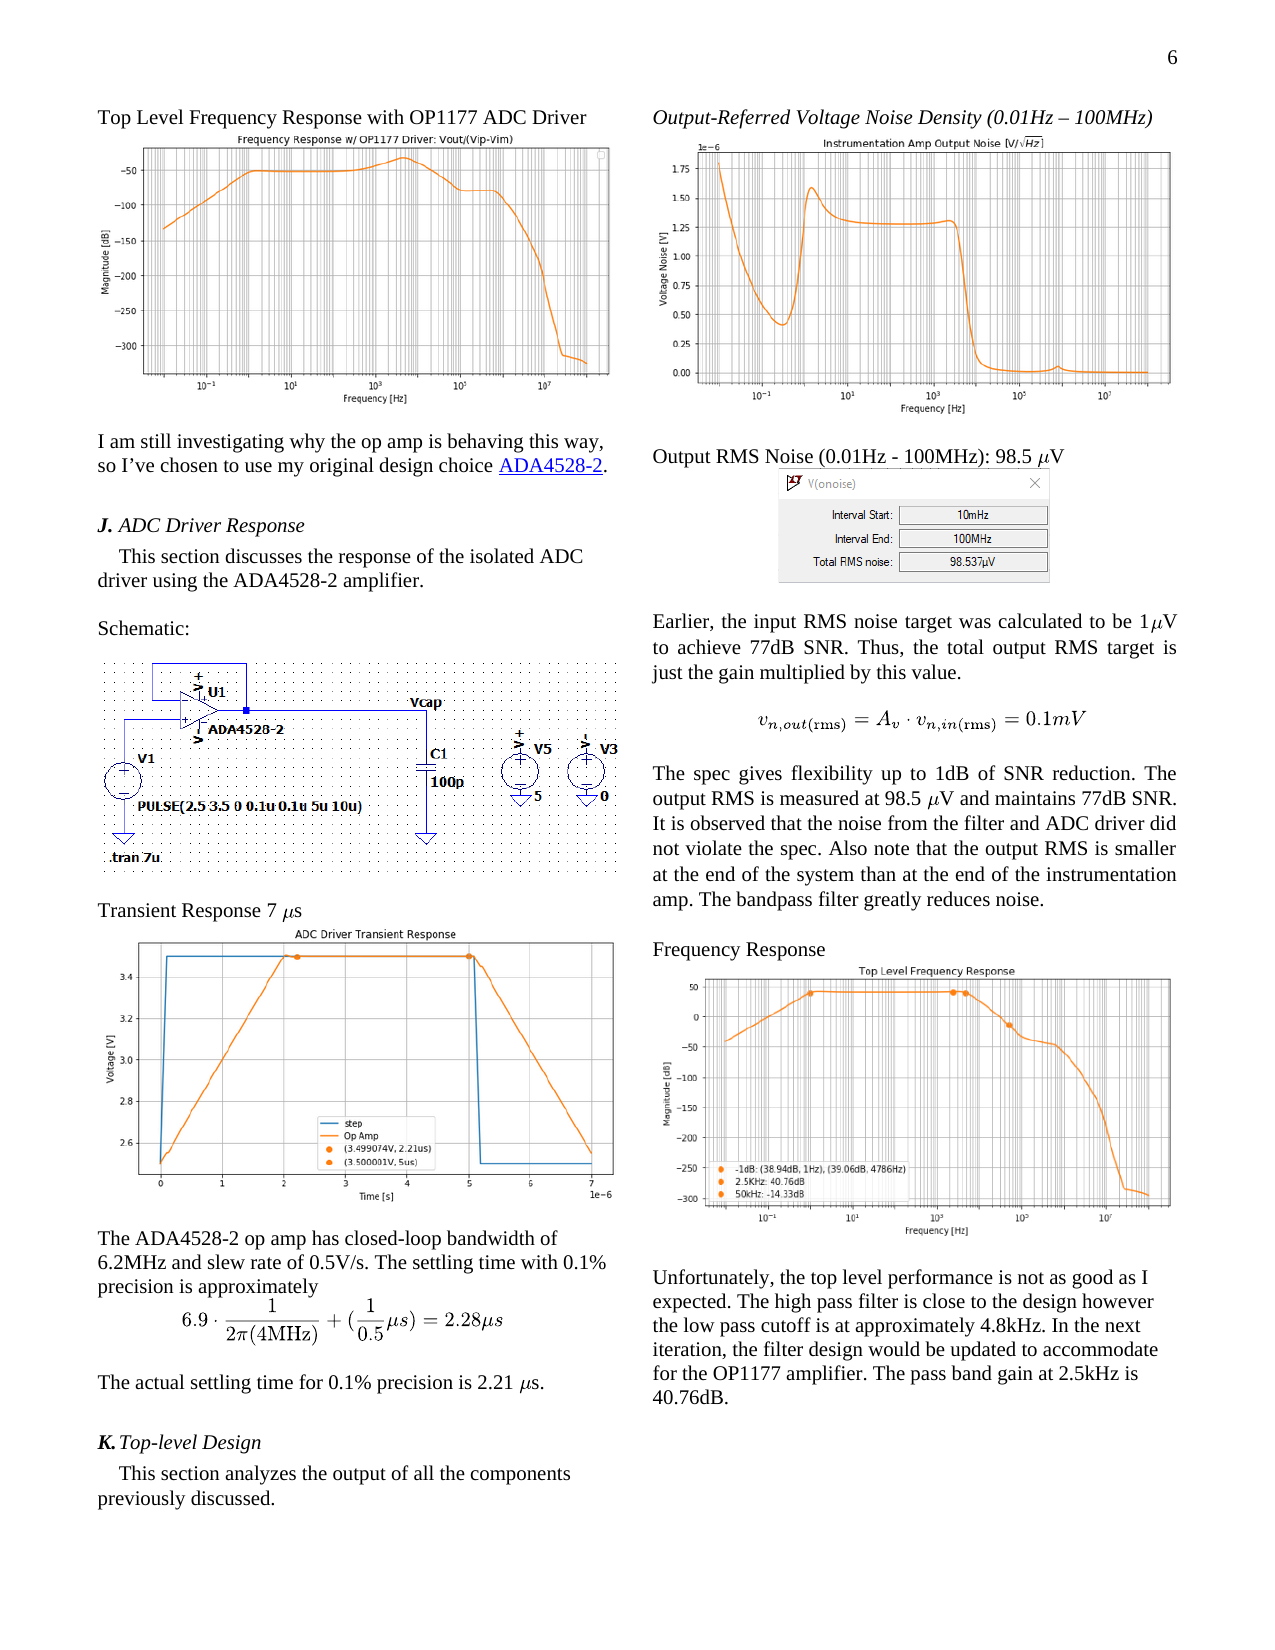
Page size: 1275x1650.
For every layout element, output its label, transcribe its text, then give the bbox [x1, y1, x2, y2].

text Unfortunately, the top level performance is not as good as I expected. The high pass filter is close to the design however the low pass cutoff is at approximately 4.8kHz. In the next iteration, the filter design would be updated to accommodate for the OP1177 amplifier. The pass band gain at 2.5kHz is 40.76dB. [652, 1265, 1177, 1409]
text This section analyzes the output of all the components previously discussed. [97, 1461, 622, 1510]
picture [778, 468, 1050, 583]
text Transient Response 7 s [97, 898, 622, 922]
picture [97, 922, 623, 1202]
text Frequency Response [652, 937, 1177, 961]
picture [652, 961, 1178, 1241]
text The spec gives flexibility up to 1dB of SNR reduction. The output RMS is measured at 98.5 V and maintains 77dB SNR. It is observed that the noise from the filter and ADC driver did not violate the spec. Also note that the output RMS is smaller at the end of the system than at the end of the instrumentation amp. The bandpass filter greatly reduces noise. [652, 761, 1177, 911]
text Earlier, the input RMS noise target was calculated to be 1V to achieve 77dB SNR. Thus, the total output RMS target is just the gain multiplied by this value. [652, 609, 1177, 684]
text I am still investigating why the op amp is behaving this way, so I’ve chosen to use my original design choice ADA4528-2. [97, 429, 622, 477]
text The ADA4528-2 op amp has closed-loop bandwidth of 6.2MHz and slew rate of 0.5V/s. The settling time with 0.1% precision is approximately [97, 1226, 622, 1298]
picture [652, 129, 1178, 419]
text Top Level Frequency Response with OP1177 ADC Driver [97, 105, 622, 129]
subtitle Top-level Design [97, 1430, 622, 1454]
text Output-Referred Voltage Noise Density (0.01Hz – 100MHz) [652, 105, 1177, 129]
text This section discusses the response of the isolated ADC driver using the ADA4528-2 amplifier. [97, 544, 622, 592]
subtitle ADC Driver Response [97, 513, 622, 537]
text Schematic: [97, 616, 622, 640]
picture [97, 656, 623, 875]
text Output RMS Noise (0.01Hz - 100MHz): 98.5 V [652, 443, 1177, 468]
text The actual settling time for 0.1% precision is 2.21 s. [97, 1370, 622, 1394]
picture [97, 129, 623, 405]
